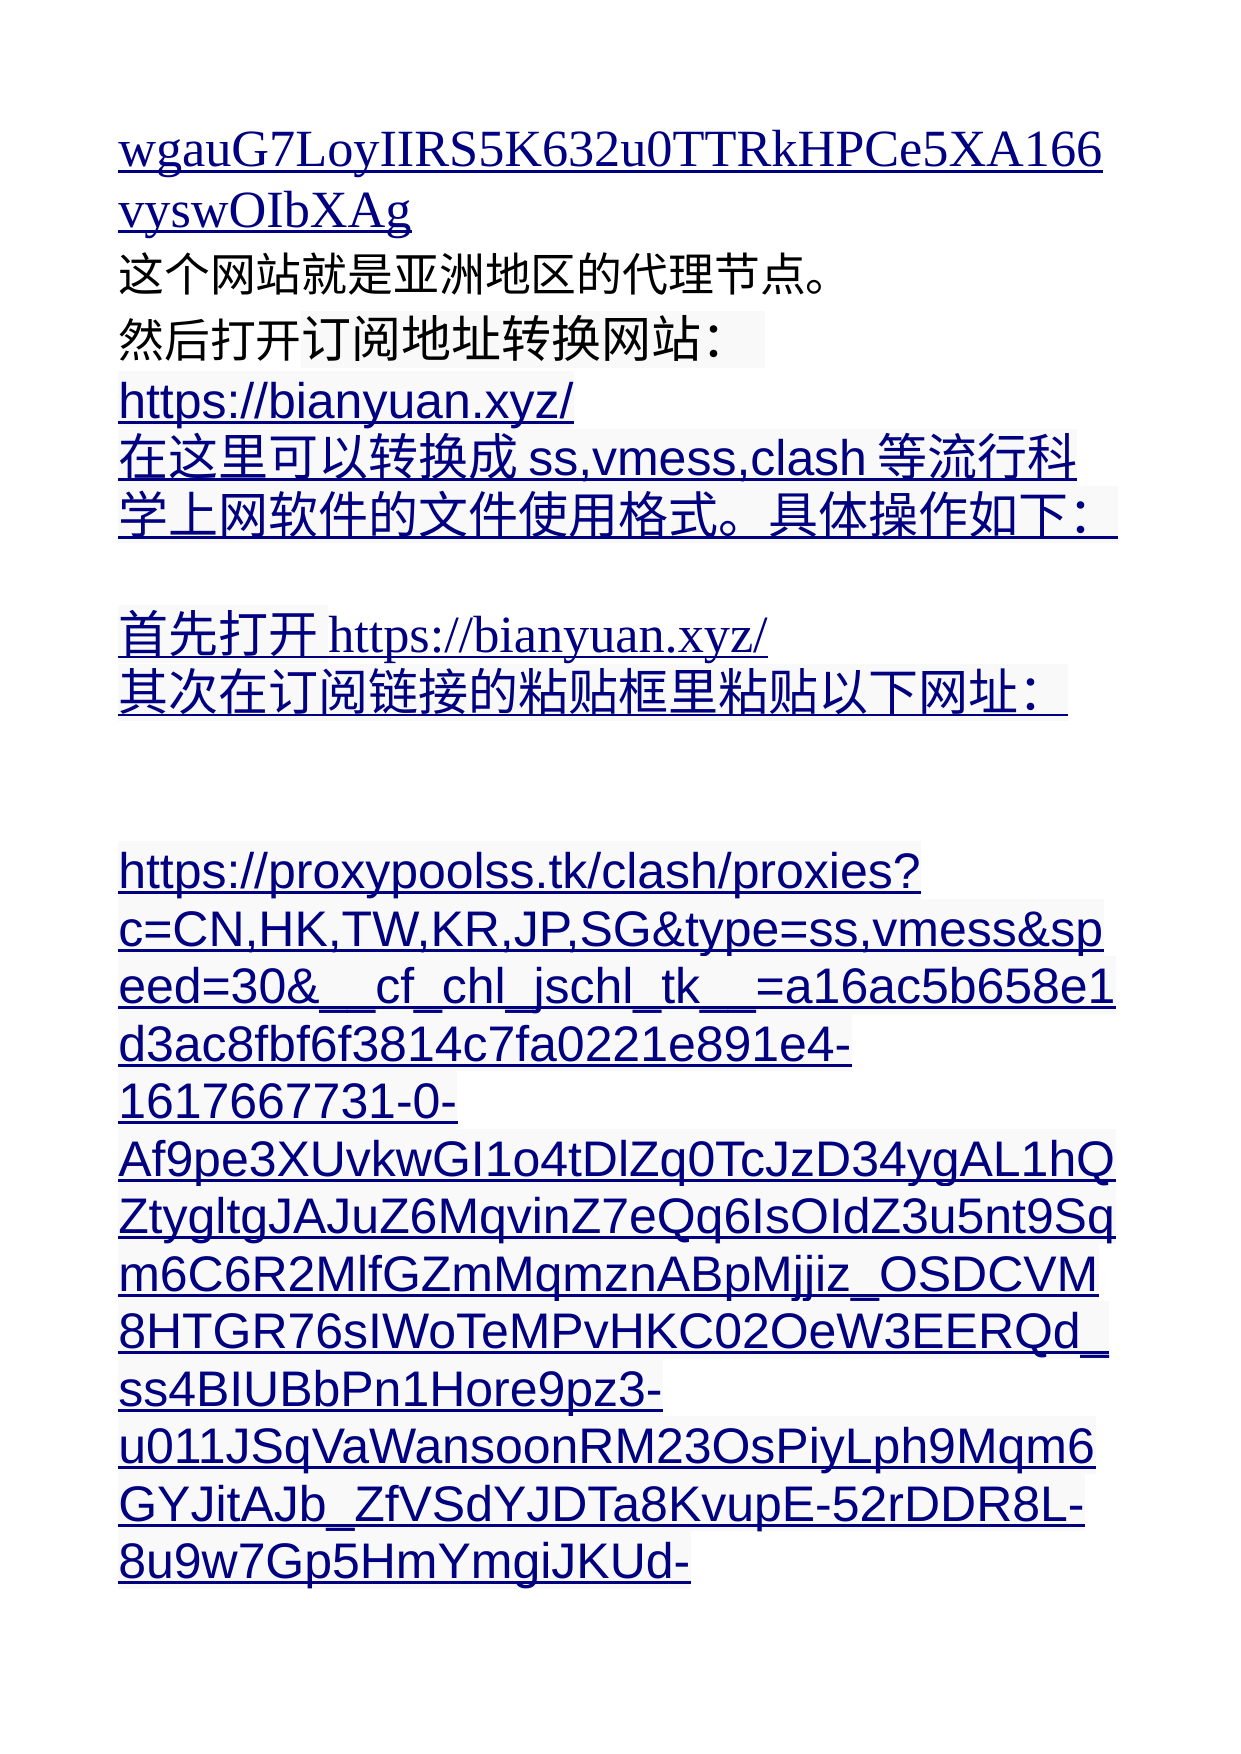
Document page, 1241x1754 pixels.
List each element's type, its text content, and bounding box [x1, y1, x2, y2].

text 在这里可以转换成ss,vmess,clash等流行科学上网软件的文件使用格式。具体操作如下： [118, 428, 1122, 543]
text 这个网站就是亚洲地区的代理节点。 [118, 238, 1122, 305]
text 其次在订阅链接的粘贴框里粘贴以下网址： [118, 664, 1122, 721]
text wgauG7LoyIIRS5K632u0TTRkHPCe5XA166vyswOIbXAg [118, 118, 1122, 238]
text 然后打开订阅地址转换网站： https://bianyuan.xyz/ [118, 305, 1122, 428]
text https://proxypoolss.tk/clash/proxies?c=CN,HK,TW,KR,JP,SG&type=ss,vmess&speed=30&__cf_chl_jschl_tk__=a16ac5b658e1d3ac8fbf6f3814c7fa0221e891e4-1617667731-0-Af9pe3XUvkwGI1o4tDlZq0TcJzD34ygAL1hQZtygltgJAJuZ6MqvinZ7eQq6IsOIdZ3u5nt9Sqm6C6R2MlfGZmMqmznABpMjjiz_OSDCVM8HTGR76sIWoTeMPvHKC02OeW3EERQd_ss4BIUBbPn1Hore9pz3-u011JSqVaWansoonRM23OsPiyLph9Mqm6GYJitAJb_ZfVSdYJDTa8KvupE-52rDDR8L-8u9w7Gp5HmYmgiJKUd- [118, 841, 1122, 1589]
text 首先打开https://bianyuan.xyz/ [118, 604, 1122, 664]
